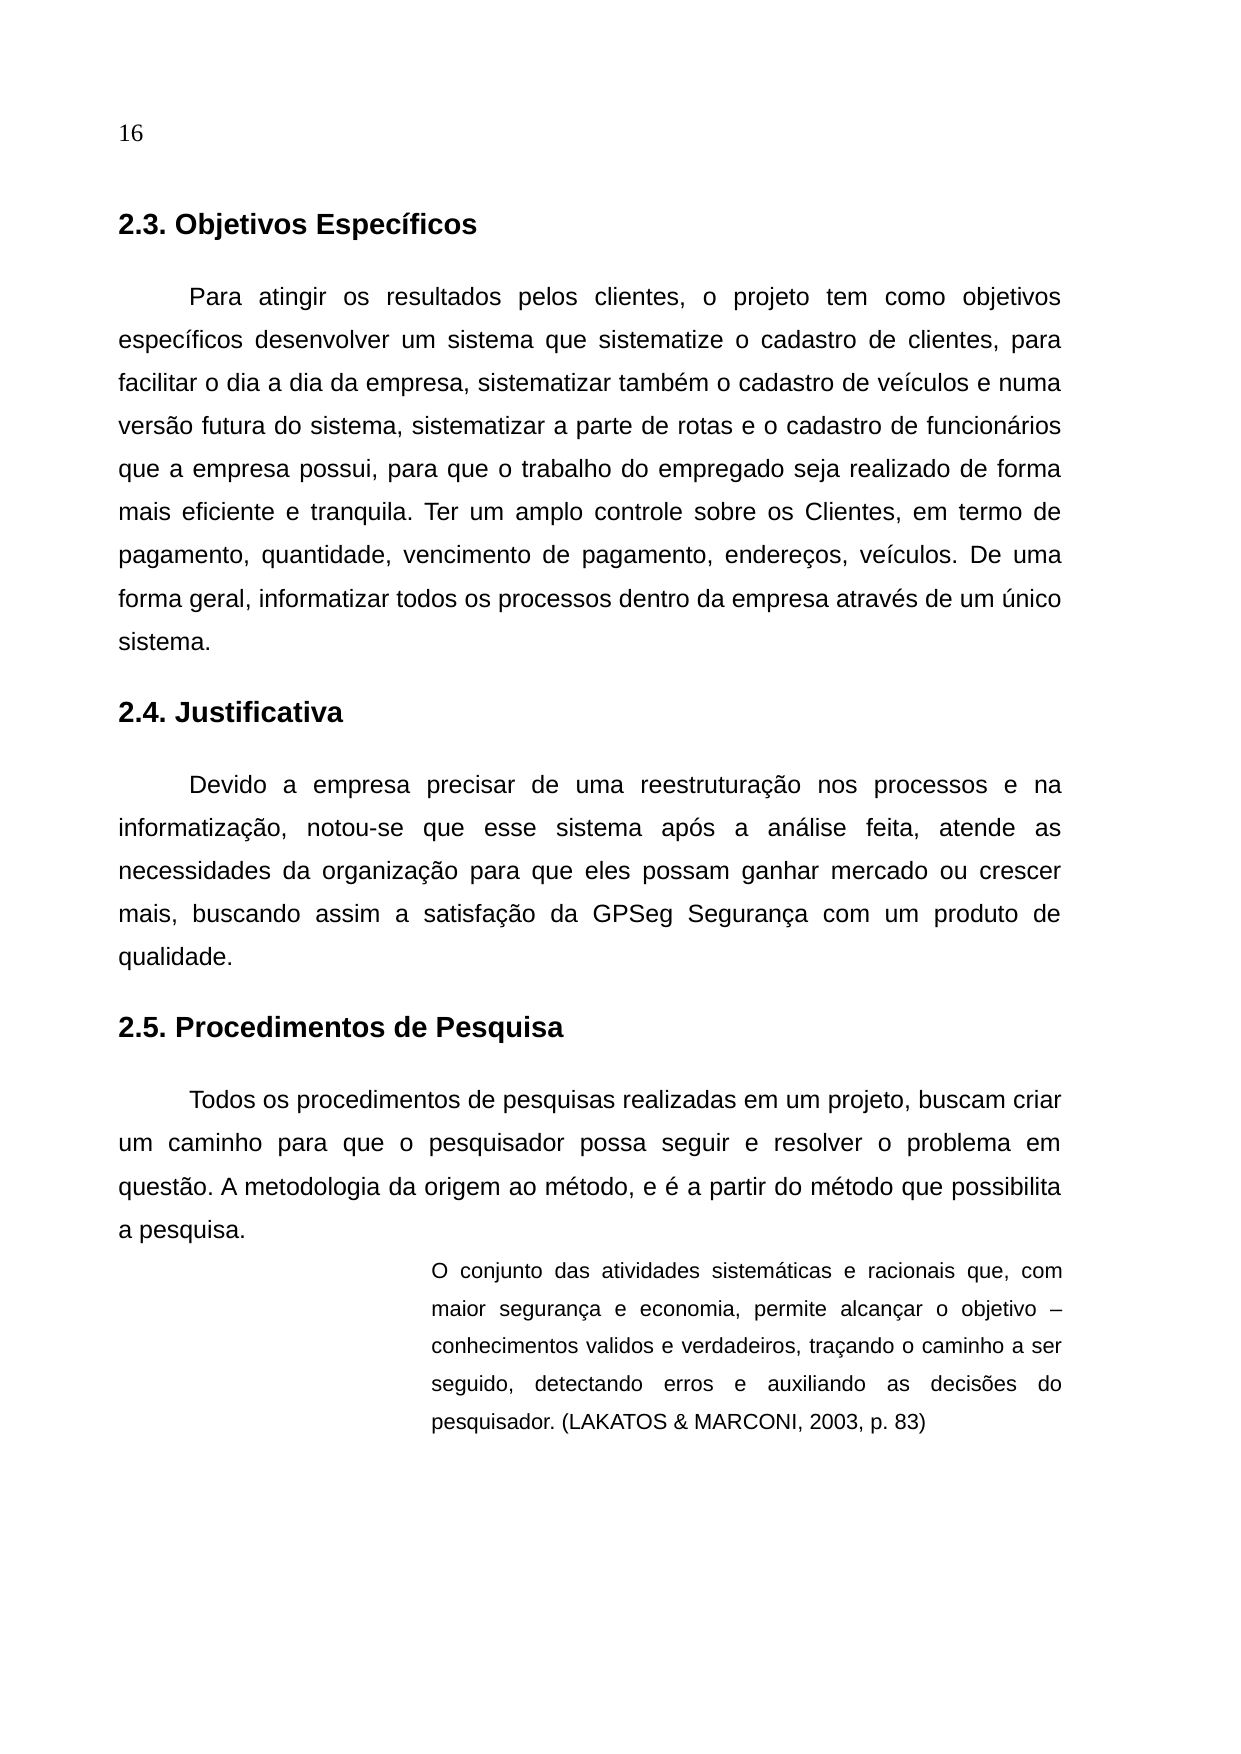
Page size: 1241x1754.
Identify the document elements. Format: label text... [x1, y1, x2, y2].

text O conjunto das atividades sistemáticas e racionais que, com maior segurança e economia, permite alcançar o objetivo – conhecimentos validos e verdadeiros, traçando o caminho a ser seguido, detectando erros e auxiliando as decisões do pesquisador. (LAKATOS & MARCONI, 2003, p. 83) [431, 1258, 1063, 1434]
text Devido a empresa precisar de uma reestruturação nos processos e na informatização, notou-se que esse sistema após a análise feita, atende as necessidades da organização para que eles possam ganhar mercado ou crescer mais, buscando assim a satisfação da GPSeg Segurança com um produto de qualidade. [118, 770, 1063, 971]
text 2.5. Procedimentos de Pesquisa [118, 1010, 1063, 1044]
text Todos os procedimentos de pesquisas realizadas em um projeto, buscam criar um caminho para que o pesquisador possa seguir e resolver o problema em questão. A metodologia da origem ao método, e é a partir do método que possibilita a pesquisa. [118, 1085, 1063, 1243]
subtitle 2.3. Objetivos Específicos [118, 207, 1063, 240]
text Para atingir os resultados pelos clientes, o projeto tem como objetivos específicos desenvolver um sistema que sistematize o cadastro de clientes, para facilitar o dia a dia da empresa, sistematizar também o cadastro de veículos e numa versão futura do sistema, sistematizar a parte de rotas e o cadastro de funcionários que a empresa possui, para que o trabalho do empregado seja realizado de forma mais eficiente e tranquila. Ter um amplo controle sobre os Clientes, em termo de pagamento, quantidade, vencimento de pagamento, endereços, veículos. De uma forma geral, informatizar todos os processos dentro da empresa através de um único sistema. [118, 282, 1063, 656]
subtitle 2.4. Justificativa [118, 695, 1063, 728]
